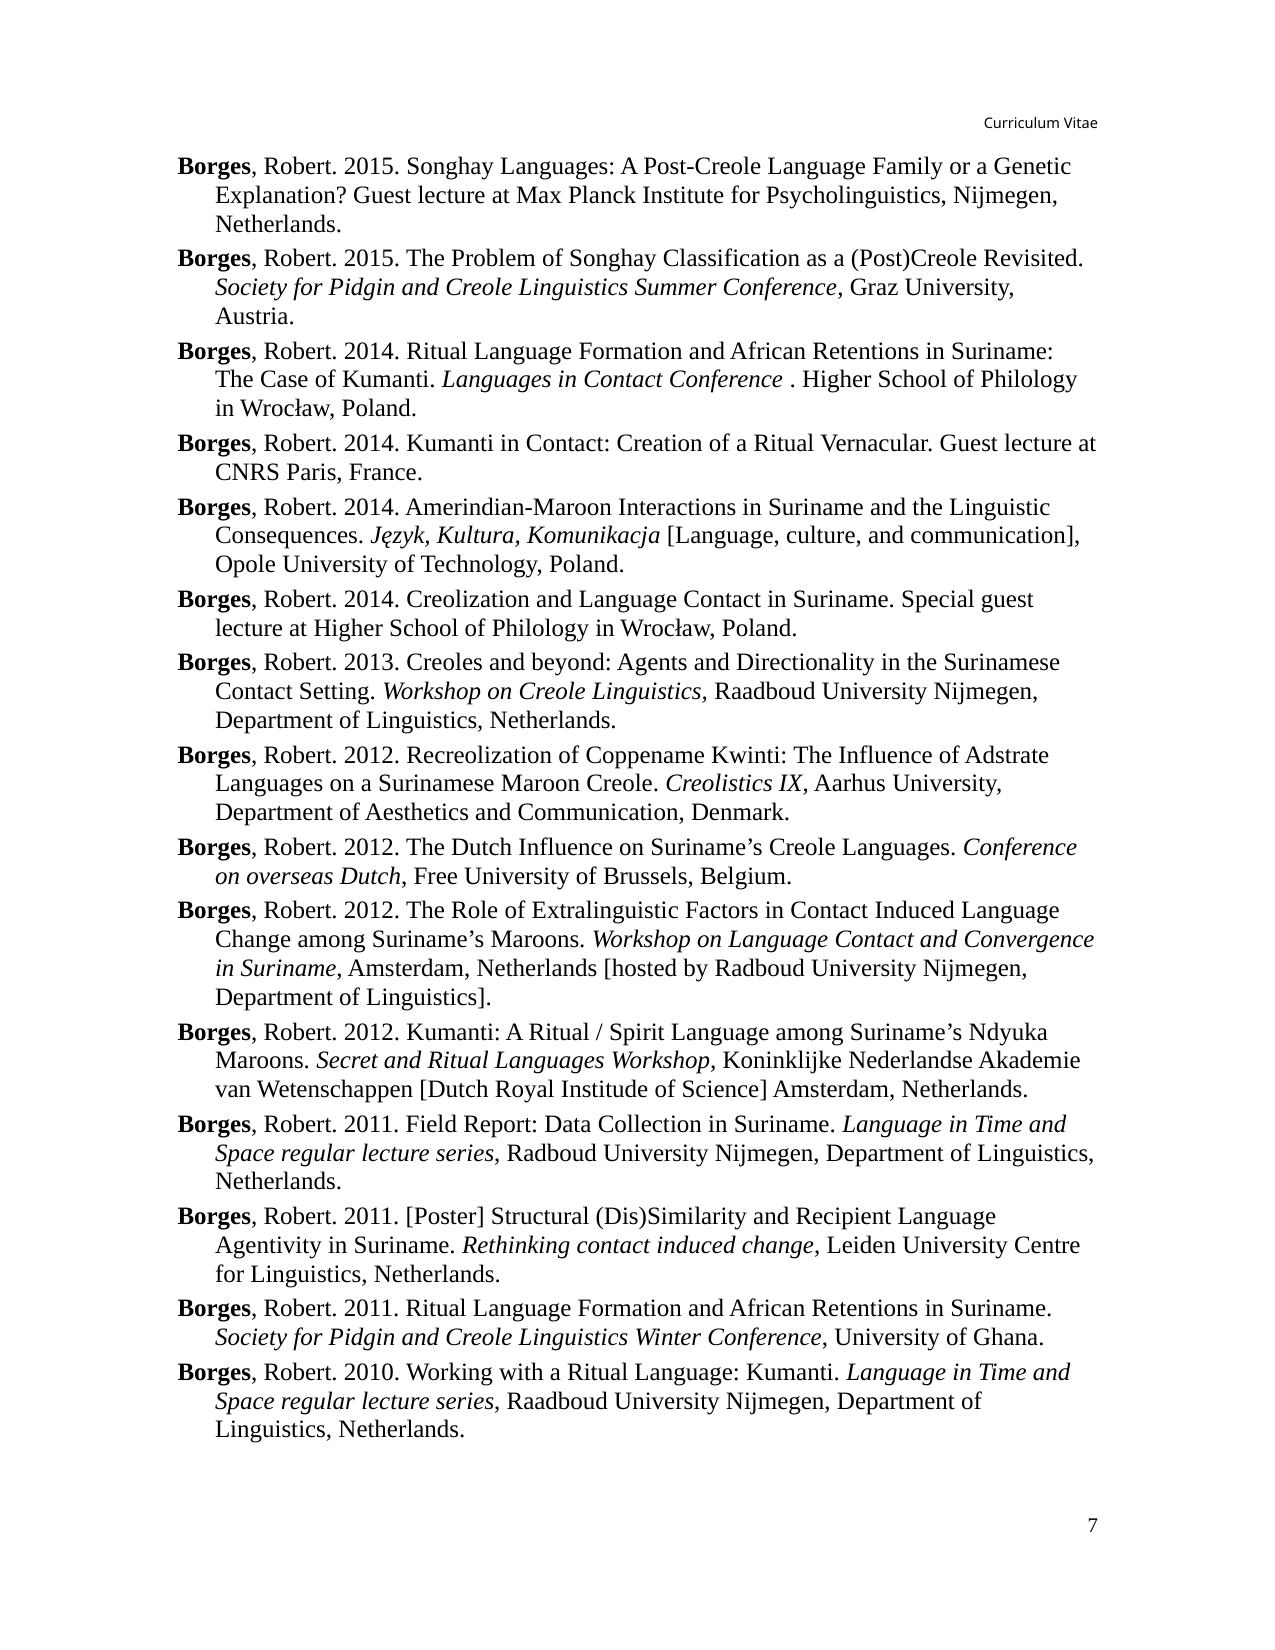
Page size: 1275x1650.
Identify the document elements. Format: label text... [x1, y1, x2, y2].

text Borges, Robert. 2012. Recreolization of Coppename Kwinti: The Influence of Adstrate Languages on a Surinamese Maroon Creole. Creolistics IX, Aarhus University, Department of Aesthetics and Communication, Denmark. [177, 740, 1098, 826]
text Borges, Robert. 2015. The Problem of Songhay Classification as a (Post)Creole Revisited. Society for Pidgin and Creole Linguistics Summer Conference, Graz University, Austria. [177, 243, 1098, 330]
text Borges, Robert. 2010. Working with a Ritual Language: Kumanti. Language in Time and Space regular lecture series, Raadboud University Nijmegen, Department of Linguistics, Netherlands. [177, 1357, 1098, 1443]
text Borges, Robert. 2015. Songhay Languages: A Post-Creole Language Family or a Genetic Explanation? Guest lecture at Max Planck Institute for Psycholinguistics, Nijmegen, Netherlands. [177, 151, 1098, 237]
text Borges, Robert. 2012. The Role of Extralinguistic Factors in Contact Induced Language Change among Suriname’s Maroons. Workshop on Language Contact and Convergence in Suriname, Amsterdam, Netherlands [hosted by Radboud University Nijmegen, Department of Linguistics]. [177, 896, 1098, 1011]
text Borges, Robert. 2011. Ritual Language Formation and African Retentions in Suriname. Society for Pidgin and Creole Linguistics Winter Conference, University of Ghana. [177, 1293, 1098, 1351]
text Borges, Robert. 2011. [Poster] Structural (Dis)Similarity and Recipient Language Agentivity in Suriname. Rethinking contact induced change, Leiden University Centre for Linguistics, Netherlands. [177, 1201, 1098, 1287]
text Borges, Robert. 2014. Amerindian-Maroon Interactions in Suriname and the Linguistic Consequences. Język, Kultura, Komunikacja [Language, culture, and communication], Opole University of Technology, Poland. [177, 492, 1098, 578]
text Borges, Robert. 2012. Kumanti: A Ritual / Spirit Language among Suriname’s Ndyuka Maroons. Secret and Ritual Languages Workshop, Koninklijke Nederlandse Akademie van Wetenschappen [Dutch Royal Institude of Science] Amsterdam, Netherlands. [177, 1017, 1098, 1103]
text Borges, Robert. 2013. Creoles and beyond: Agents and Directionality in the Surinamese Contact Setting. Workshop on Creole Linguistics, Raadboud University Nijmegen, Department of Linguistics, Netherlands. [177, 647, 1098, 734]
text Borges, Robert. 2014. Kumanti in Contact: Creation of a Ritual Vernacular. Guest lecture at CNRS Paris, France. [177, 428, 1098, 486]
text Borges, Robert. 2014. Ritual Language Formation and African Retentions in Suriname: The Case of Kumanti. Languages in Contact Conference . Higher School of Philology in Wrocław, Poland. [177, 336, 1098, 422]
text Borges, Robert. 2014. Creolization and Language Contact in Suriname. Special guest lecture at Higher School of Philology in Wrocław, Poland. [177, 584, 1098, 641]
text Borges, Robert. 2011. Field Report: Data Collection in Suriname. Language in Time and Space regular lecture series, Radboud University Nijmegen, Department of Linguistics, Netherlands. [177, 1109, 1098, 1195]
text Borges, Robert. 2012. The Dutch Influence on Suriname’s Creole Languages. Conference on overseas Dutch, Free University of Brussels, Belgium. [177, 832, 1098, 889]
